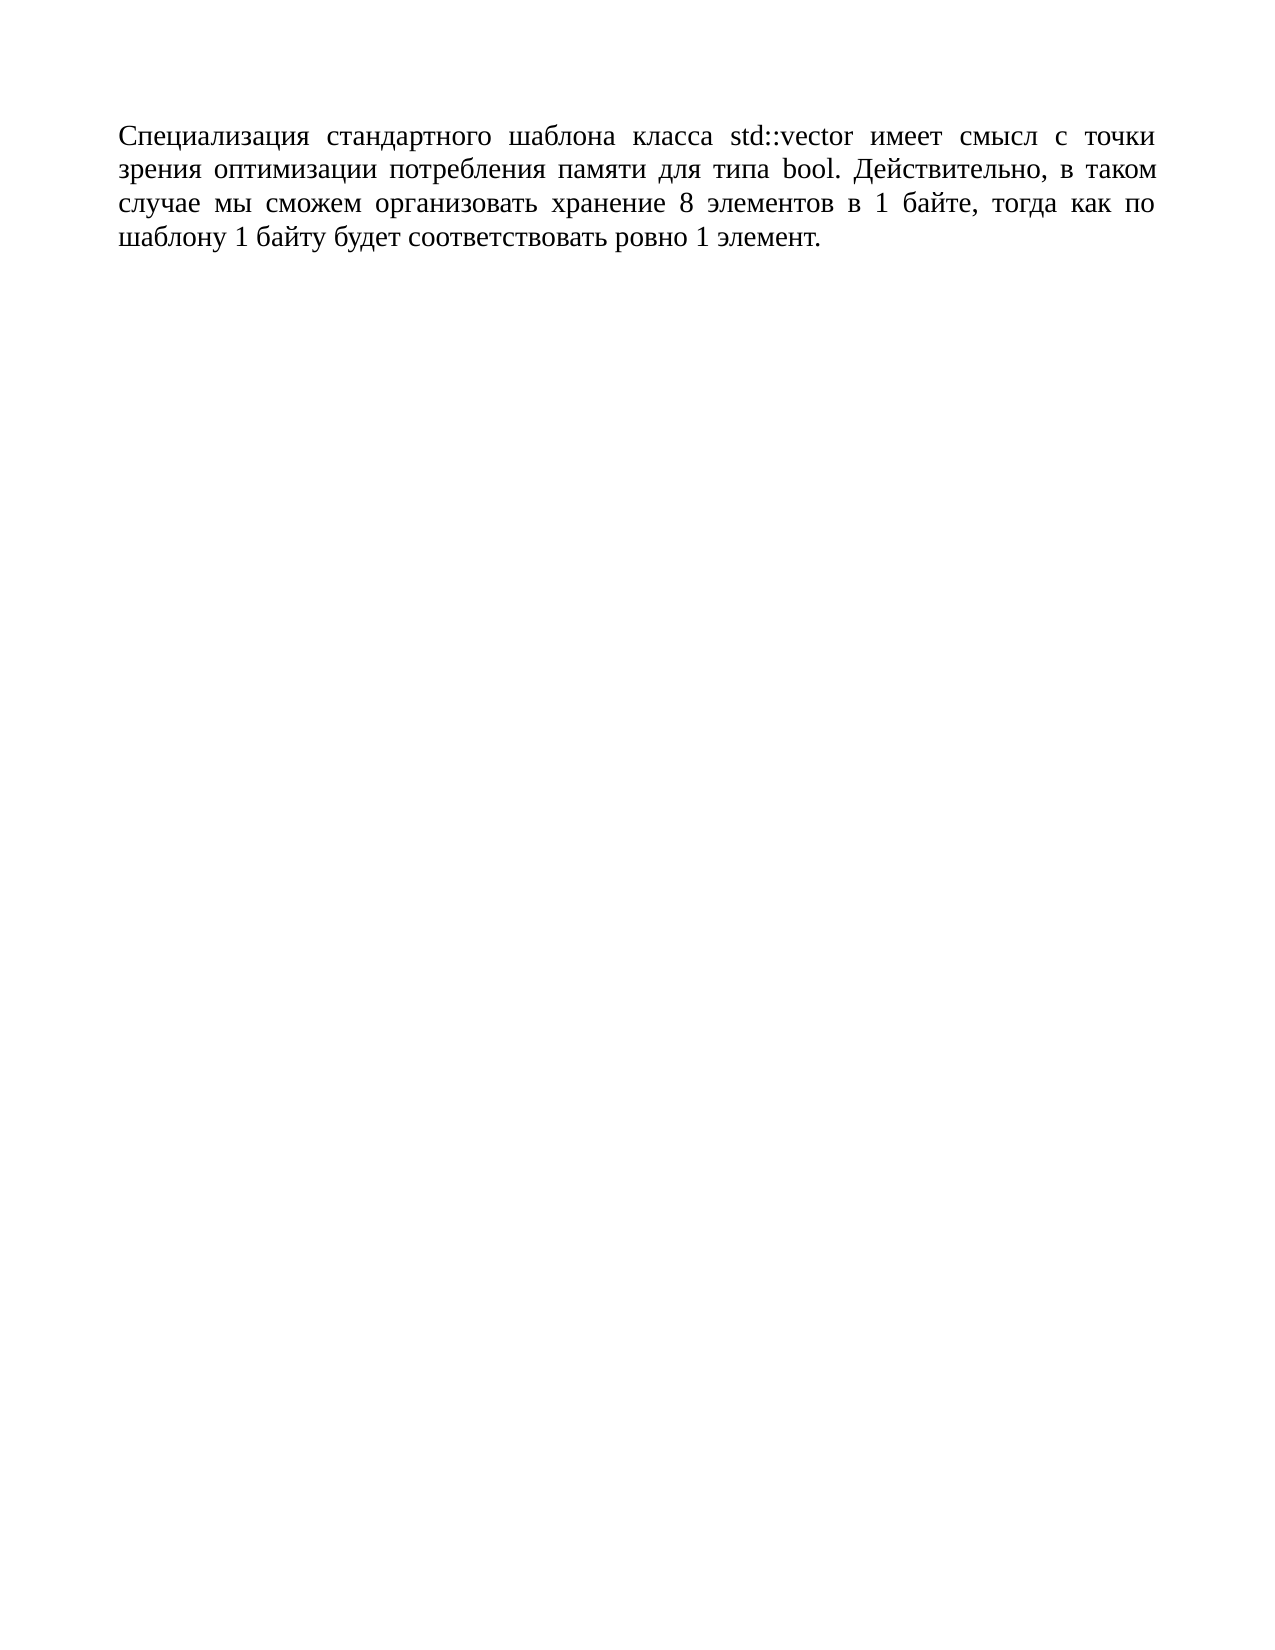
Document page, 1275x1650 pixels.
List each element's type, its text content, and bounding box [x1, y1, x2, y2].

text Специализация стандартного шаблона класса std::vector имеет смысл с точки зрения оптимизации потребления памяти для типа bool. Действительно, в таком случае мы сможем организовать хранение 8 элементов в 1 байте, тогда как по шаблону 1 байту будет соответствовать ровно 1 элемент. [118, 118, 1157, 252]
